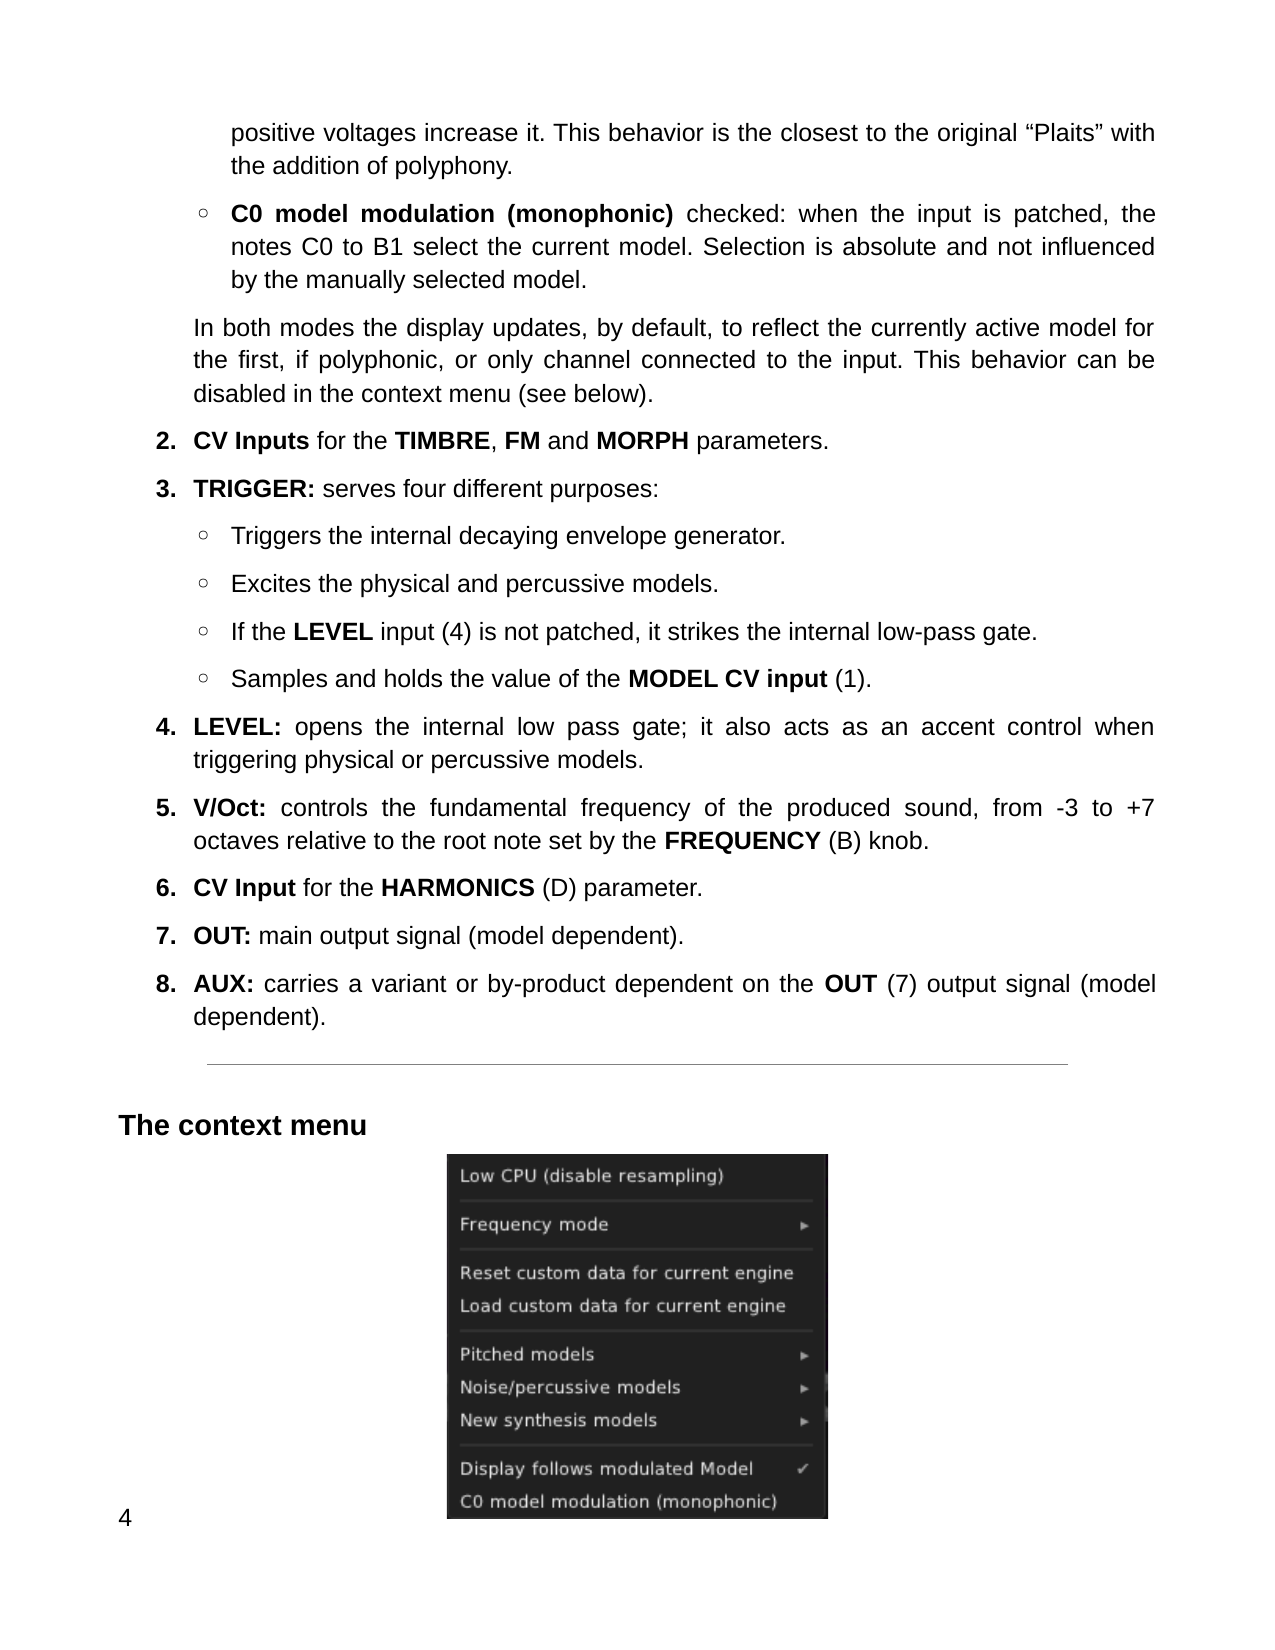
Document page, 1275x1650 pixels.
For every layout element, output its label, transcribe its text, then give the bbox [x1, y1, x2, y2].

list Samples and holds the value of the MODEL CV input (1). [193, 664, 1157, 693]
list V/Oct: controls the fundamental frequency of the produced sound, from -3 to +7 octaves relative to the root note set by the FREQUENCY (B) knob. [156, 793, 1157, 854]
list positive voltages increase it. This behavior is the closest to the original “Plaits” with the addition of polyphony. [193, 118, 1157, 180]
list OUT: main output signal (model dependent). [156, 921, 1157, 950]
list Triggers the internal decaying envelope generator. [193, 521, 1157, 550]
list Excites the physical and percussive models. [193, 569, 1157, 598]
list TRIGGER: serves four different purposes: [156, 474, 1157, 502]
picture [446, 1154, 829, 1519]
list AUX: carries a variant or by-product dependent on the OUT (7) output signal (model dependent). [156, 969, 1157, 1030]
subtitle The context menu [118, 1108, 1157, 1142]
list C0 model modulation (monophonic) checked: when the input is patched, the notes C0 to B1 select the current model. Selection is absolute and not influenced by the manually selected model. [193, 199, 1157, 294]
list If the LEVEL input (4) is not patched, it strikes the internal low-pass gate. [193, 617, 1157, 646]
list LEVEL: opens the internal low pass gate; it also acts as an accent control when triggering physical or percussive models. [156, 712, 1157, 774]
list CV Inputs for the TIMBRE, FM and MORPH parameters. [156, 426, 1157, 455]
list In both modes the display updates, by default, to reflect the currently active model for the first, if polyphonic, or only channel connected to the input. This behavior can be disabled in the context menu (see below). [156, 312, 1157, 407]
list CV Input for the HARMONICS (D) parameter. [156, 873, 1157, 902]
